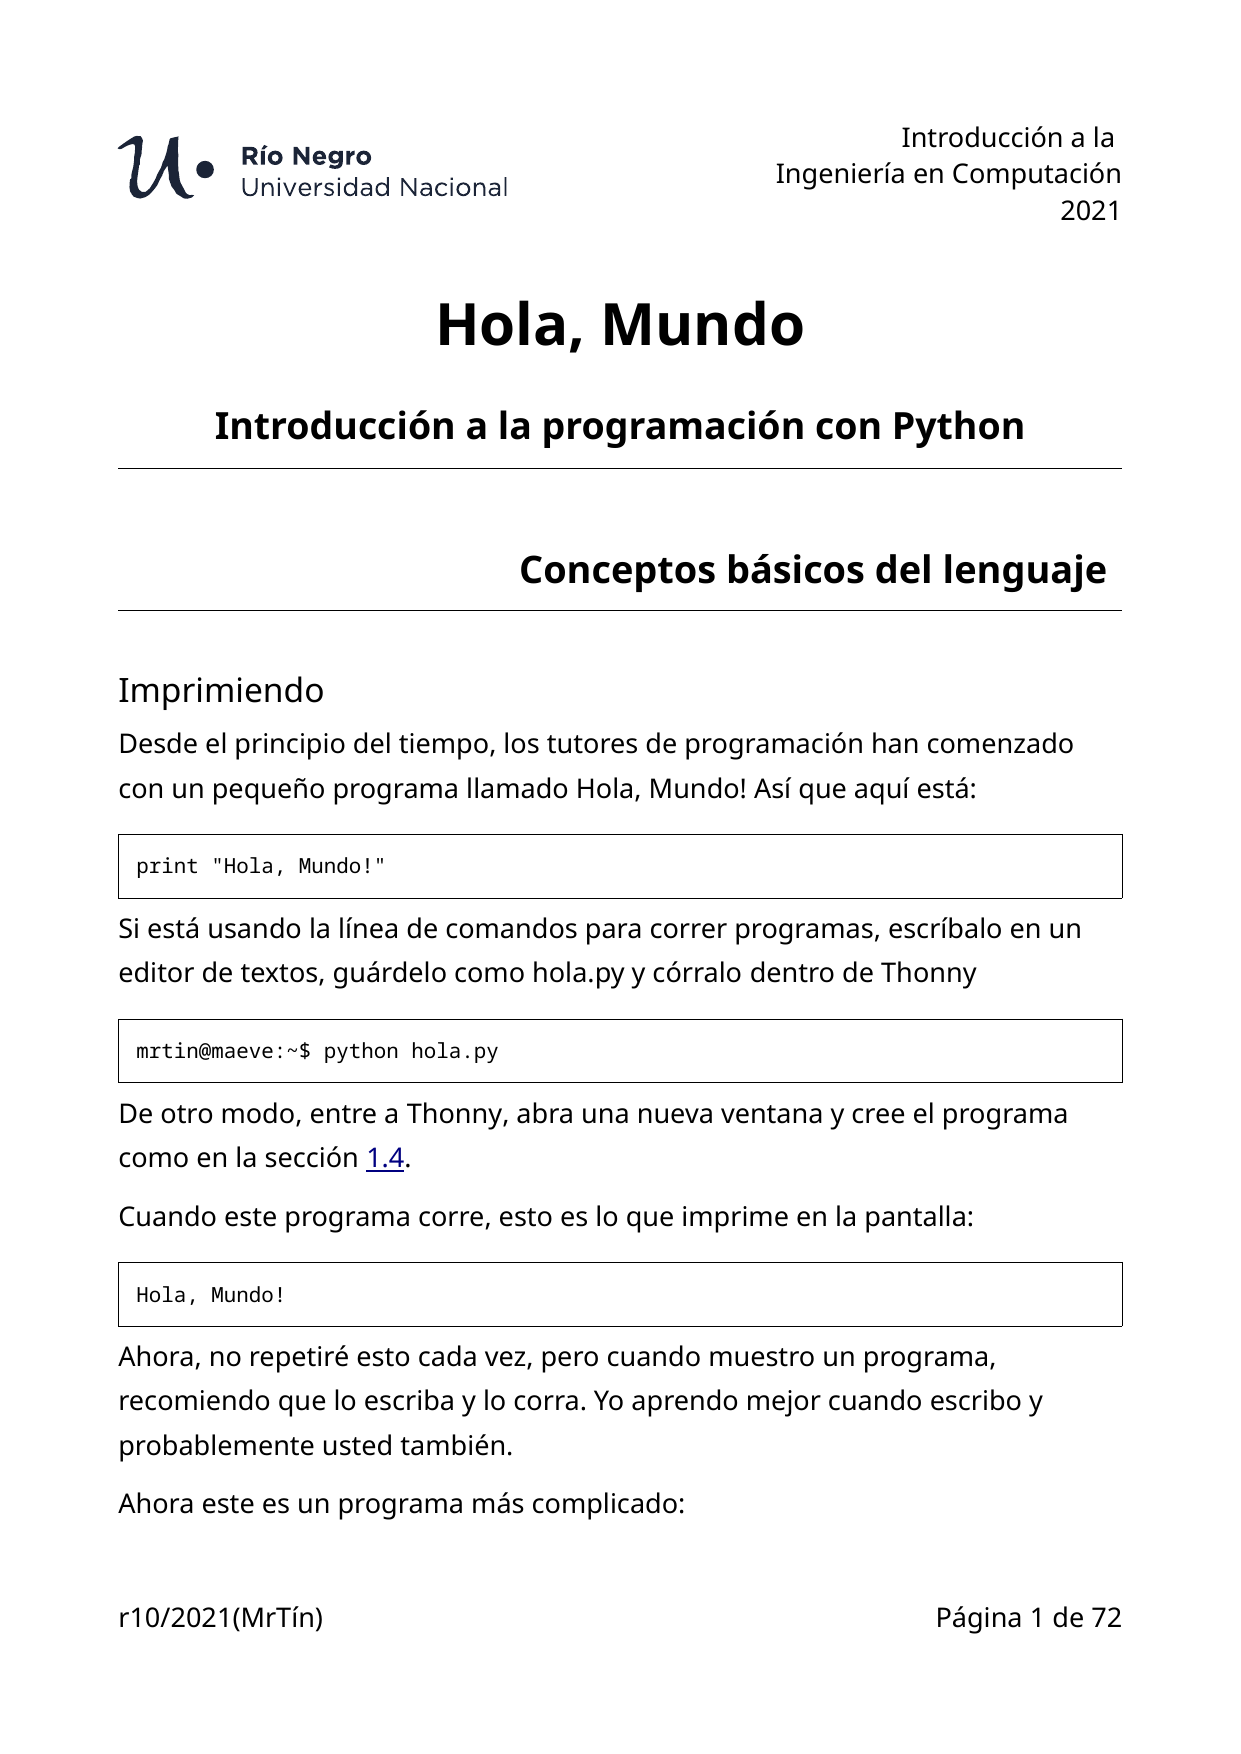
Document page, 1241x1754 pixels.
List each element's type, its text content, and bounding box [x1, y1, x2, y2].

text Si está usando la línea de comandos para correr programas, escríbalo en un editor de textos, guárdelo como hola.py y córralo dentro de Thonny [118, 909, 1122, 991]
subtitle Conceptos básicos del lenguaje [118, 528, 1122, 610]
text print "Hola, Mundo!" [119, 835, 1122, 898]
text Hola, Mundo! [119, 1263, 1122, 1326]
text mrtin@maeve:~$ python hola.py [119, 1020, 1122, 1082]
text De otro modo, entre a Thonny, abra una nueva ventana y cree el programa como en la sección 1.4. [118, 1094, 1122, 1175]
text Ahora este es un programa más complicado: [118, 1485, 1122, 1522]
subtitle Imprimiendo [118, 667, 1122, 712]
title Hola, Mundo [118, 283, 1122, 363]
subtitle Introducción a la programación con Python [118, 382, 1122, 468]
text Cuando este programa corre, esto es lo que imprime en la pantalla: [118, 1197, 1122, 1234]
text Desde el principio del tiempo, los tutores de programación han comenzado con un pequeño programa llamado Hola, Mundo! Así que aquí está: [118, 725, 1122, 806]
text Ahora, no repetiré esto cada vez, pero cuando muestro un programa, recomiendo que lo escriba y lo corra. Yo aprendo mejor cuando escribo y probablemente usted también. [118, 1338, 1122, 1463]
